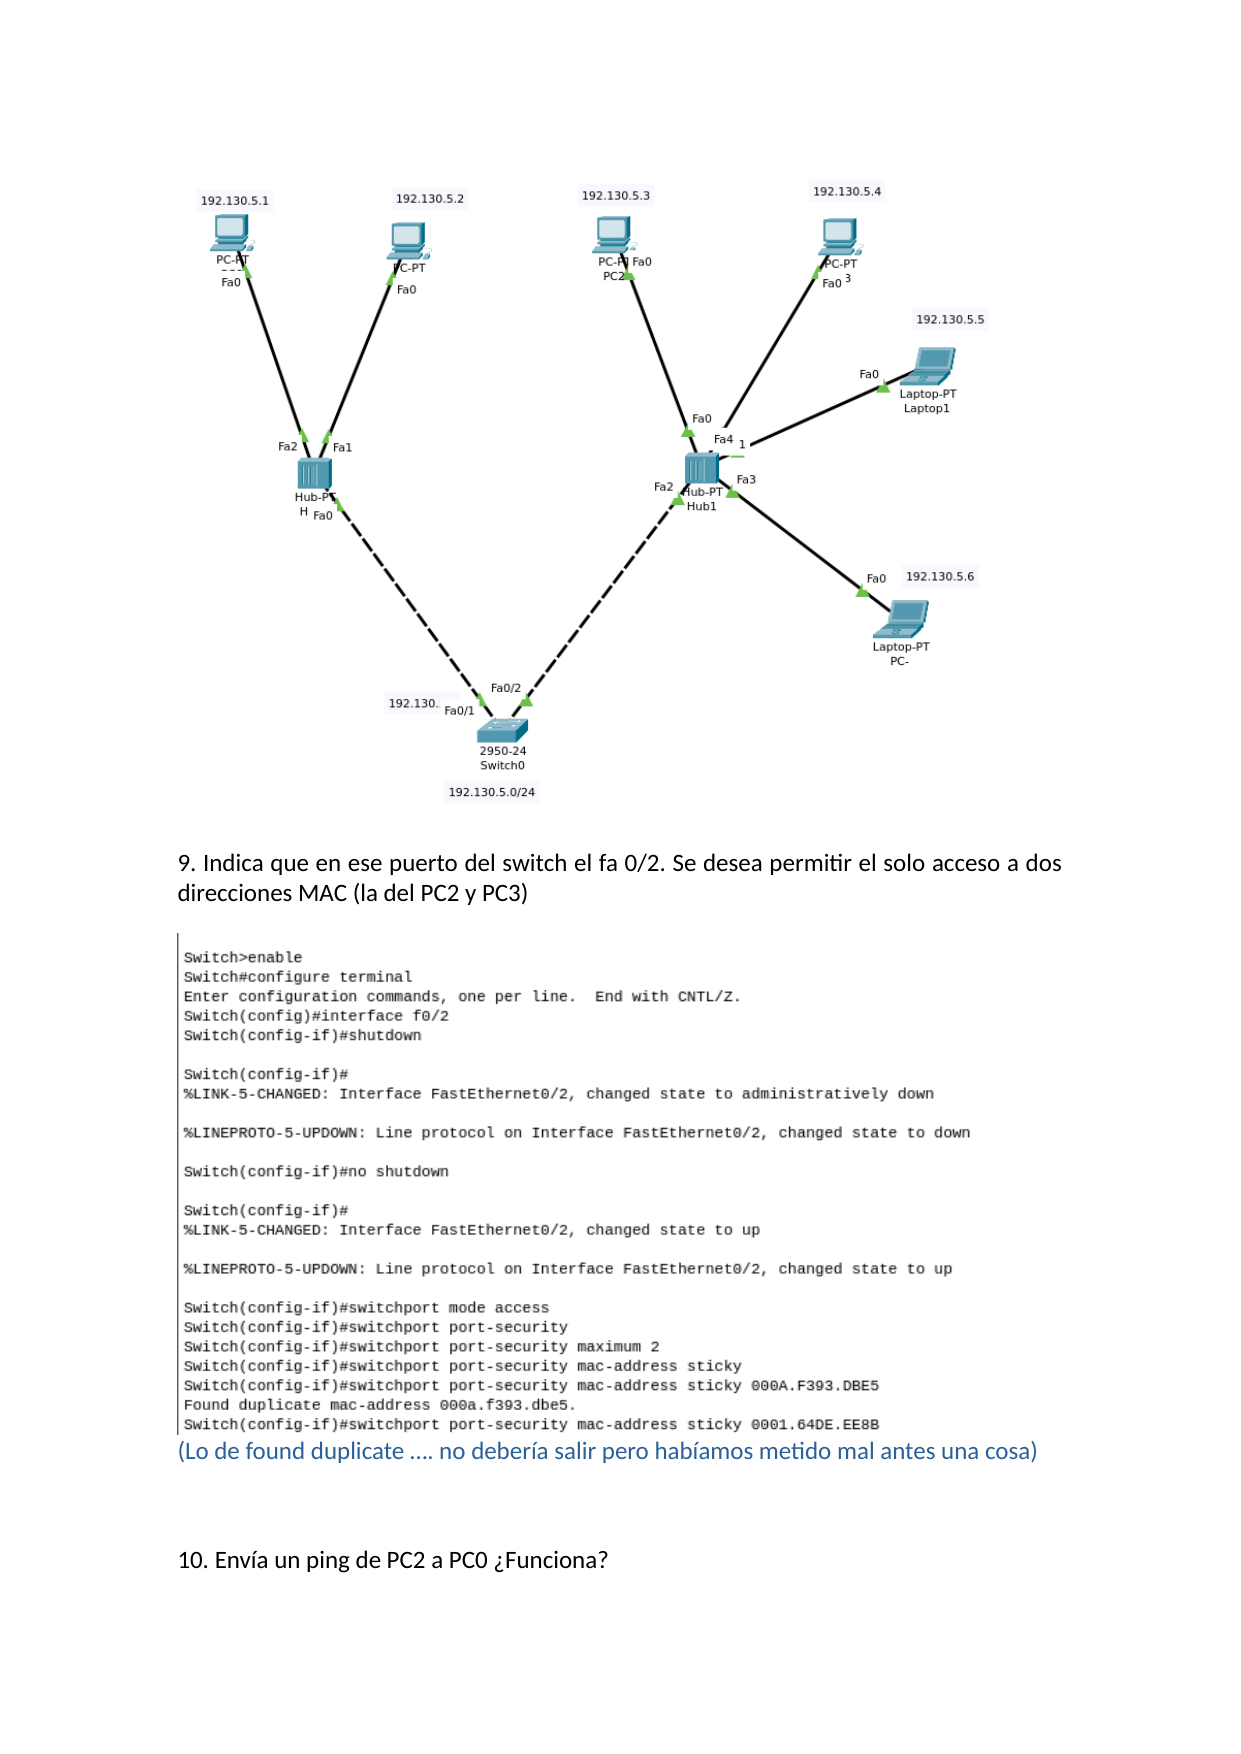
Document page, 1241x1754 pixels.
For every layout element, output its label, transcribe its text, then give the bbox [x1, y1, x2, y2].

text 9. Indica que en ese puerto del switch el fa 0/2. Se desea permitir el solo acceso a dos direcciones MAC (la del PC2 y PC3) [177, 847, 1063, 908]
text (Lo de found duplicate …. no debería salir pero habíamos metido mal antes una cosa) [177, 1435, 1063, 1465]
text 10. Envía un ping de PC2 a PC0 ¿Funciona? [177, 1544, 1063, 1574]
picture [177, 933, 1063, 1435]
picture [177, 147, 1063, 822]
